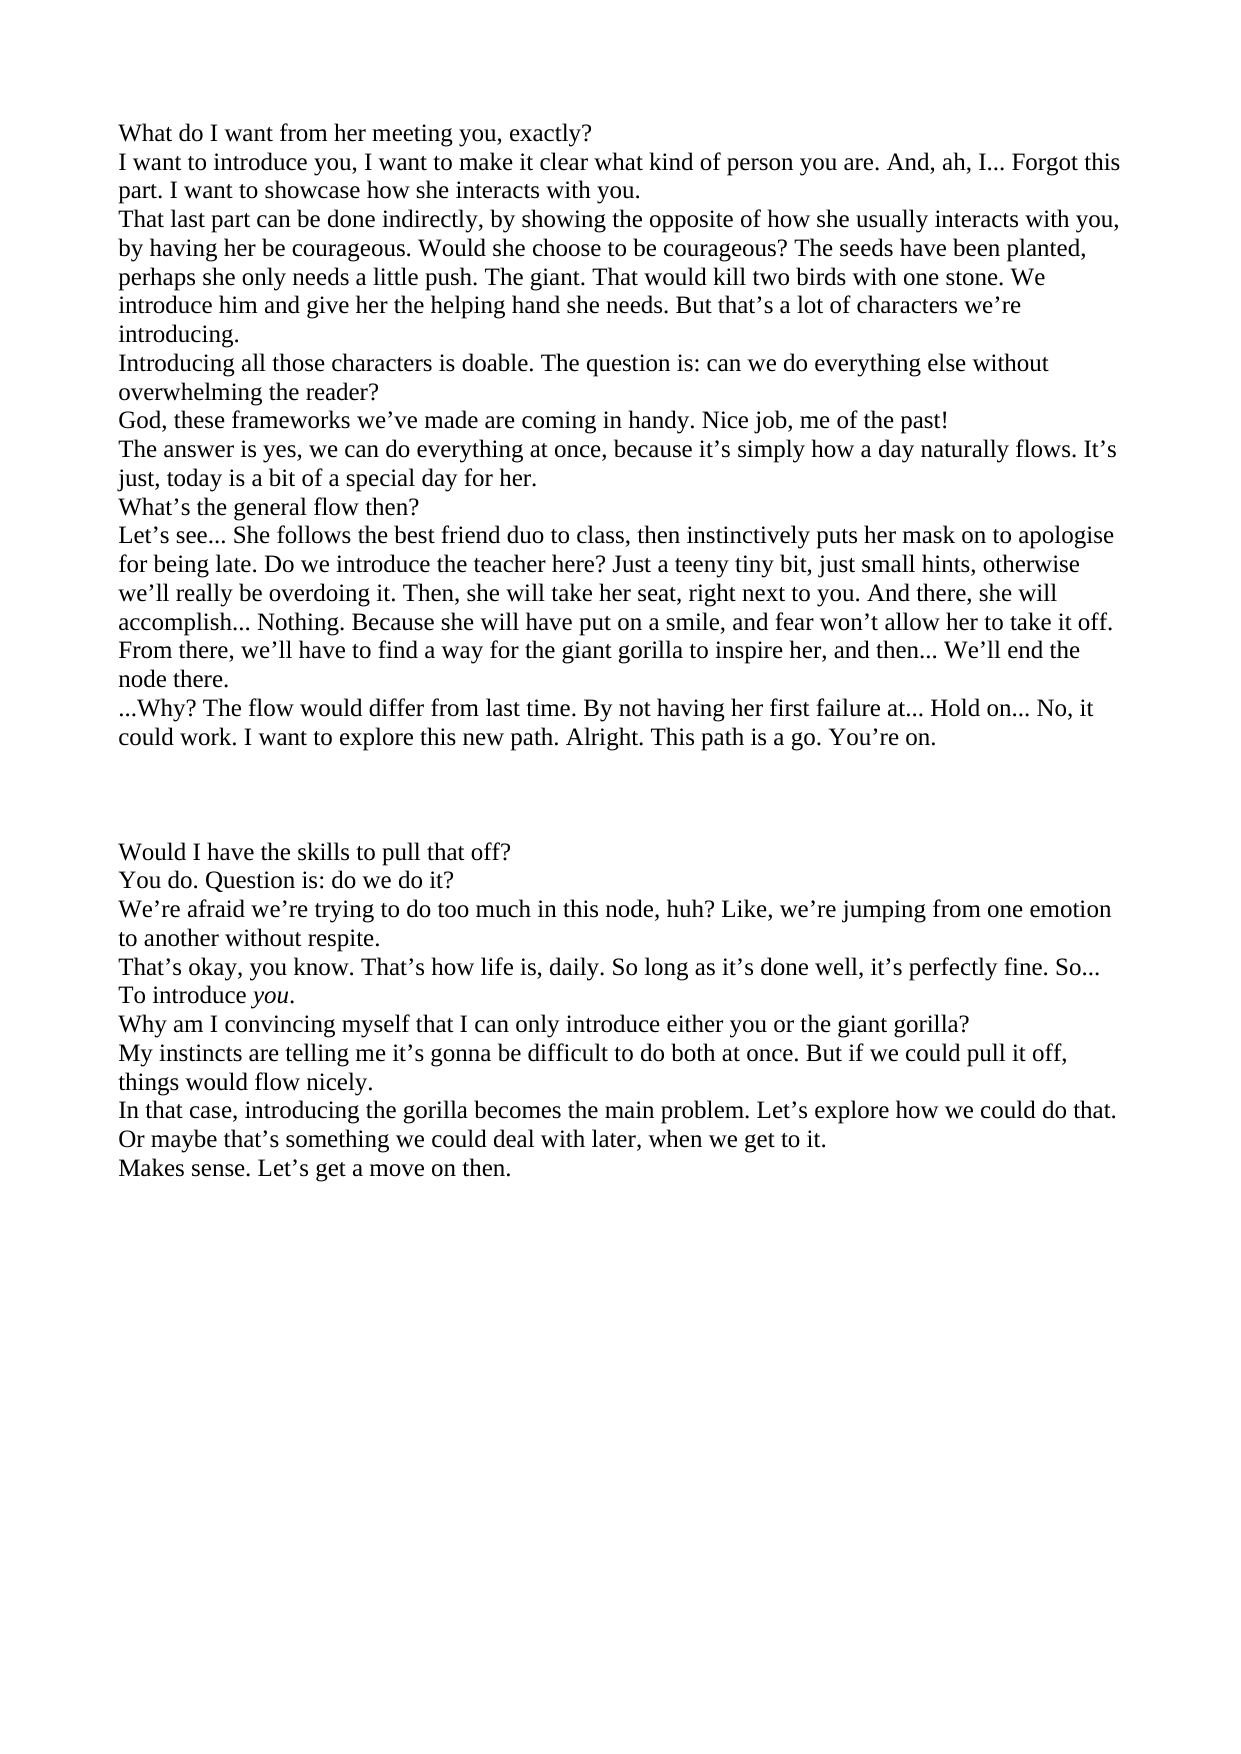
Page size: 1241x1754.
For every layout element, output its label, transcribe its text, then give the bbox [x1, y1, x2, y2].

text What’s the general flow then? [118, 492, 1122, 521]
text That last part can be done indirectly, by showing the opposite of how she usually interacts with you, by having her be courageous. Would she choose to be courageous? The seeds have been planted, perhaps she only needs a little push. The giant. That would kill two birds with one stone. We introduce him and give her the helping hand she needs. But that’s a lot of characters we’re introducing. [118, 204, 1122, 348]
text Introducing all those characters is doable. The question is: can we do everything else without overwhelming the reader? [118, 348, 1122, 406]
text God, these frameworks we’ve made are coming in handy. Nice job, me of the past! [118, 406, 1122, 434]
text Makes sense. Let’s get a move on then. [118, 1153, 1122, 1182]
text I want to introduce you, I want to make it clear what kind of person you are. And, ah, I... Forgot this part. I want to showcase how she interacts with you. [118, 147, 1122, 204]
text What do I want from her meeting you, exactly? [118, 118, 1122, 147]
text That’s okay, you know. That’s how life is, daily. So long as it’s done well, it’s perfectly fine. So... To introduce you. [118, 952, 1122, 1009]
text My instincts are telling me it’s gonna be difficult to do both at once. But if we could pull it off, things would flow nicely. [118, 1038, 1122, 1096]
text The answer is yes, we can do everything at once, because it’s simply how a day naturally flows. It’s just, today is a bit of a special day for her. [118, 434, 1122, 492]
text Why am I convincing myself that I can only introduce either you or the giant gorilla? [118, 1009, 1122, 1038]
text You do. Question is: do we do it? [118, 866, 1122, 894]
text In that case, introducing the gorilla becomes the main problem. Let’s explore how we could do that. Or maybe that’s something we could deal with later, when we get to it. [118, 1096, 1122, 1153]
text ...Why? The flow would differ from last time. By not having her first failure at... Hold on... No, it could work. I want to explore this new path. Alright. This path is a go. You’re on. [118, 693, 1122, 751]
text Let’s see... She follows the best friend duo to class, then instinctively puts her mask on to apologise for being late. Do we introduce the teacher here? Just a teeny tiny bit, just small hints, otherwise we’ll really be overdoing it. Then, she will take her seat, right next to you. And there, she will accomplish... Nothing. Because she will have put on a smile, and fear won’t allow her to take it off. From there, we’ll have to find a way for the giant gorilla to inspire her, and then... We’ll end the node there. [118, 521, 1122, 693]
text We’re afraid we’re trying to do too much in this node, huh? Like, we’re jumping from one emotion to another without respite. [118, 894, 1122, 952]
text Would I have the skills to pull that off? [118, 837, 1122, 866]
